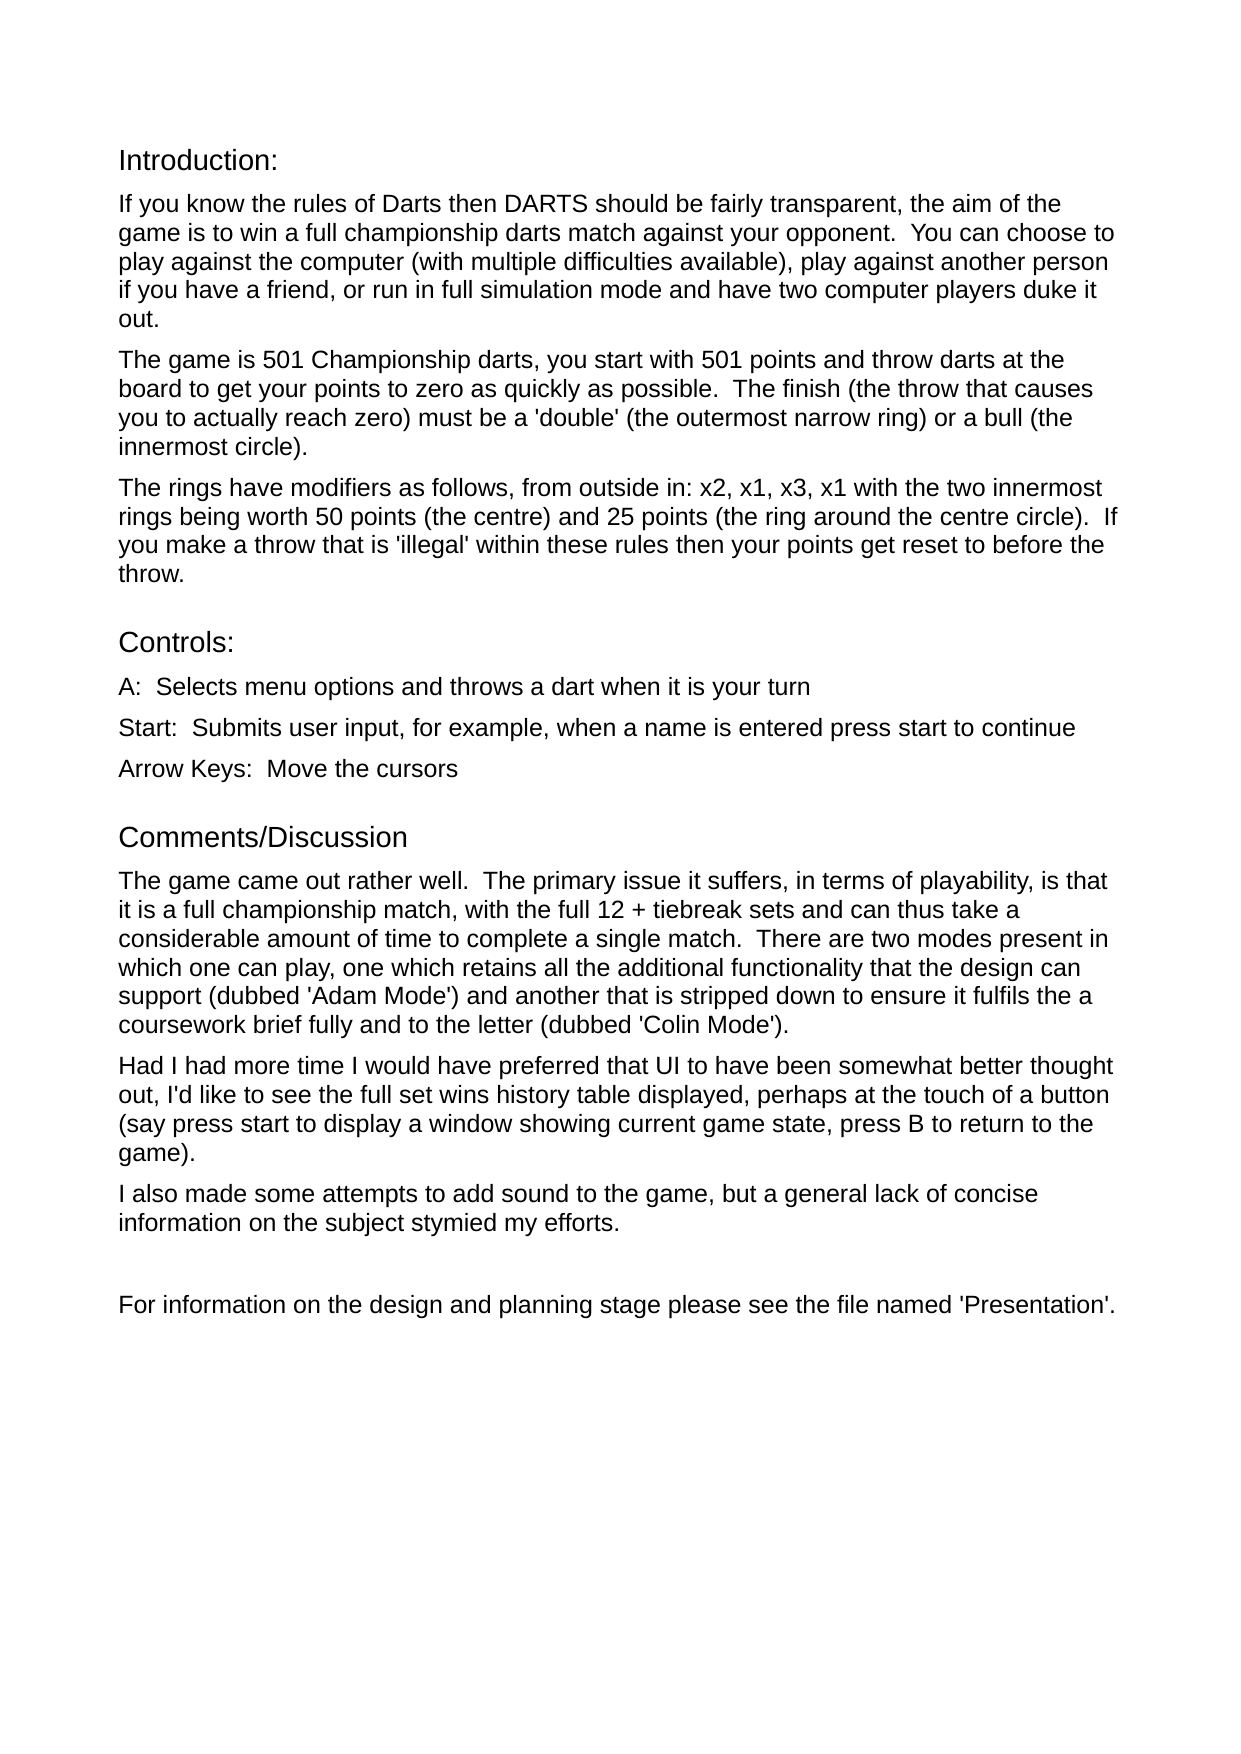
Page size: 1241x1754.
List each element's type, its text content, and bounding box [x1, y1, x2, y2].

text The game came out rather well. The primary issue it suffers, in terms of playability, is that it is a full championship match, with the full 12 + tiebreak sets and can thus take a considerable amount of time to complete a single match. There are two modes present in which one can play, one which retains all the additional functionality that the design can support (dubbed 'Adam Mode') and another that is stripped down to ensure it fulfils the a coursework brief fully and to the letter (dubbed 'Colin Mode'). [118, 866, 1122, 1039]
subtitle Controls: [118, 625, 1122, 659]
text The game is 501 Championship darts, you start with 501 points and throw darts at the board to get your points to zero as quickly as possible. The finish (the throw that causes you to actually reach zero) must be a 'double' (the outermost narrow ring) or a bull (the innermost circle). [118, 345, 1122, 460]
text If you know the rules of Darts then DARTS should be fairly transparent, the aim of the game is to win a full championship darts match against your opponent. You can choose to play against the computer (with multiple difficulties available), play against another person if you have a friend, or run in full simulation mode and have two computer players duke it out. [118, 189, 1122, 333]
text Arrow Keys: Move the cursors [118, 754, 1122, 783]
text For information on the design and planning stage please see the file named 'Presentation'. [118, 1290, 1122, 1319]
text Had I had more time I would have preferred that UI to have been somewhat better thought out, I'd like to see the full set wins history table displayed, perhaps at the touch of a button (say press start to display a window showing current game state, press B to return to the game). [118, 1051, 1122, 1166]
subtitle Introduction: [118, 143, 1122, 177]
text The rings have modifiers as follows, from outside in: x2, x1, x3, x1 with the two innermost rings being worth 50 points (the centre) and 25 points (the ring around the centre circle). If you make a throw that is 'illegal' within these rules then your points get reset to before the throw. [118, 473, 1122, 588]
text I also made some attempts to add sound to the game, but a general lack of concise information on the subject stymied my efforts. [118, 1179, 1122, 1236]
subtitle Comments/Discussion [118, 820, 1122, 854]
text A: Selects menu options and throws a dart when it is your turn [118, 671, 1122, 700]
text Start: Submits user input, for example, when a name is entered press start to continue [118, 713, 1122, 741]
